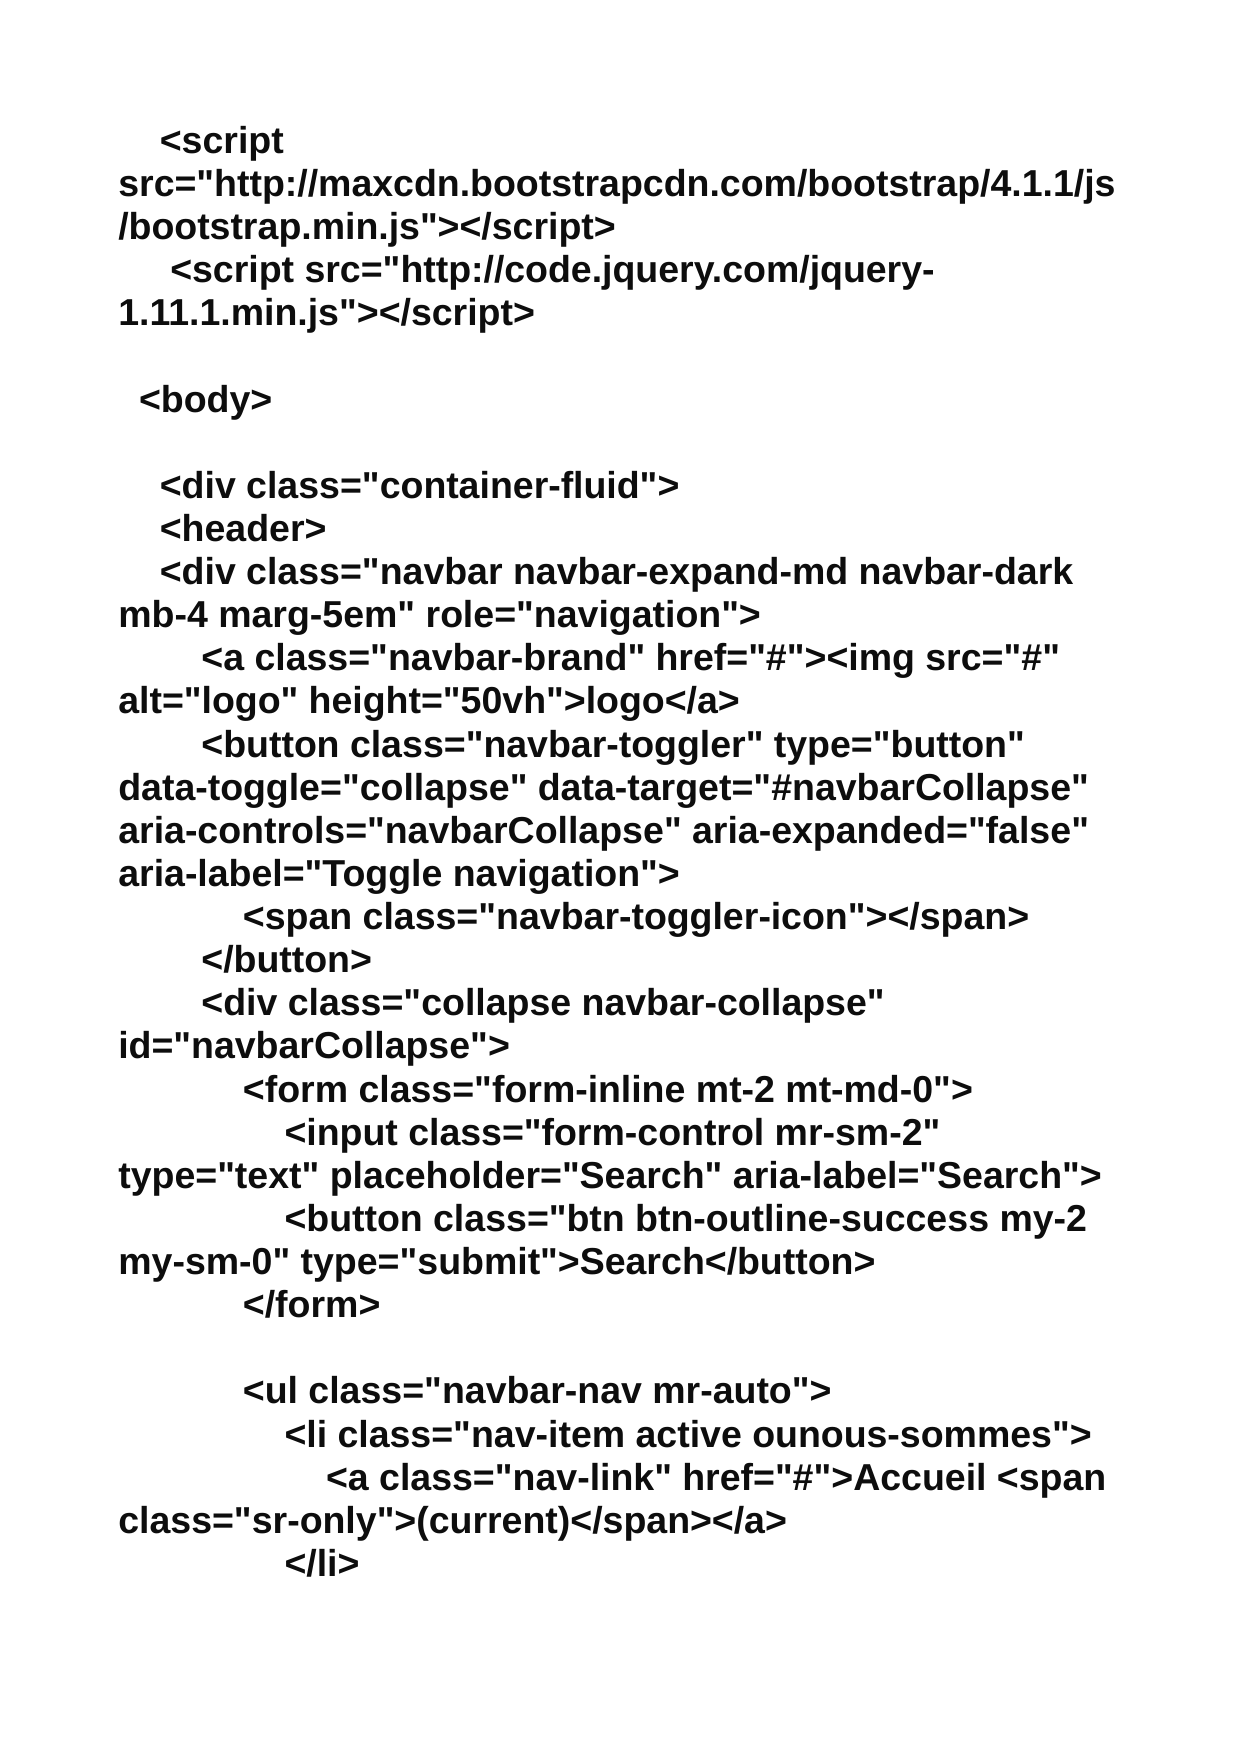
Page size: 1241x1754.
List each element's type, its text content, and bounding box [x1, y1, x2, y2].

text <div class="collapse navbar-collapse" id="navbarCollapse"> [118, 981, 1122, 1067]
text <header> [118, 506, 1122, 549]
text <a class="nav-link" href="#">Accueil <span class="sr-only">(current)</span></a> [118, 1455, 1122, 1541]
text <button class="navbar-toggler" type="button" data-toggle="collapse" data-target="#navbarCollapse" aria-controls="navbarCollapse" aria-expanded="false" aria-label="Toggle navigation"> [118, 722, 1122, 894]
text <div class="navbar navbar-expand-md navbar-dark mb-4 marg-5em" role="navigation"> [118, 549, 1122, 636]
text <div class="container-fluid"> [118, 463, 1122, 506]
text <form class="form-inline mt-2 mt-md-0"> [118, 1067, 1122, 1110]
text <span class="navbar-toggler-icon"></span> [118, 894, 1122, 937]
text <a class="navbar-brand" href="#"><img src="#" alt="logo" height="50vh">logo</a> [118, 636, 1122, 722]
text <input class="form-control mr-sm-2" type="text" placeholder="Search" aria-label="Search"> [118, 1110, 1122, 1196]
text </li> [118, 1541, 1122, 1584]
text <script src="http://maxcdn.bootstrapcdn.com/bootstrap/4.1.1/js/bootstrap.min.js"></script> [118, 118, 1122, 247]
text <script src="http://code.jquery.com/jquery-1.11.1.min.js"></script> [118, 247, 1122, 334]
text <ul class="navbar-nav mr-auto"> [118, 1369, 1122, 1412]
text <li class="nav-item active ounous-sommes"> [118, 1412, 1122, 1455]
text <button class="btn btn-outline-success my-2 my-sm-0" type="submit">Search</button> [118, 1196, 1122, 1282]
text </button> [118, 937, 1122, 981]
text <body> [118, 377, 1122, 420]
text </form> [118, 1282, 1122, 1326]
